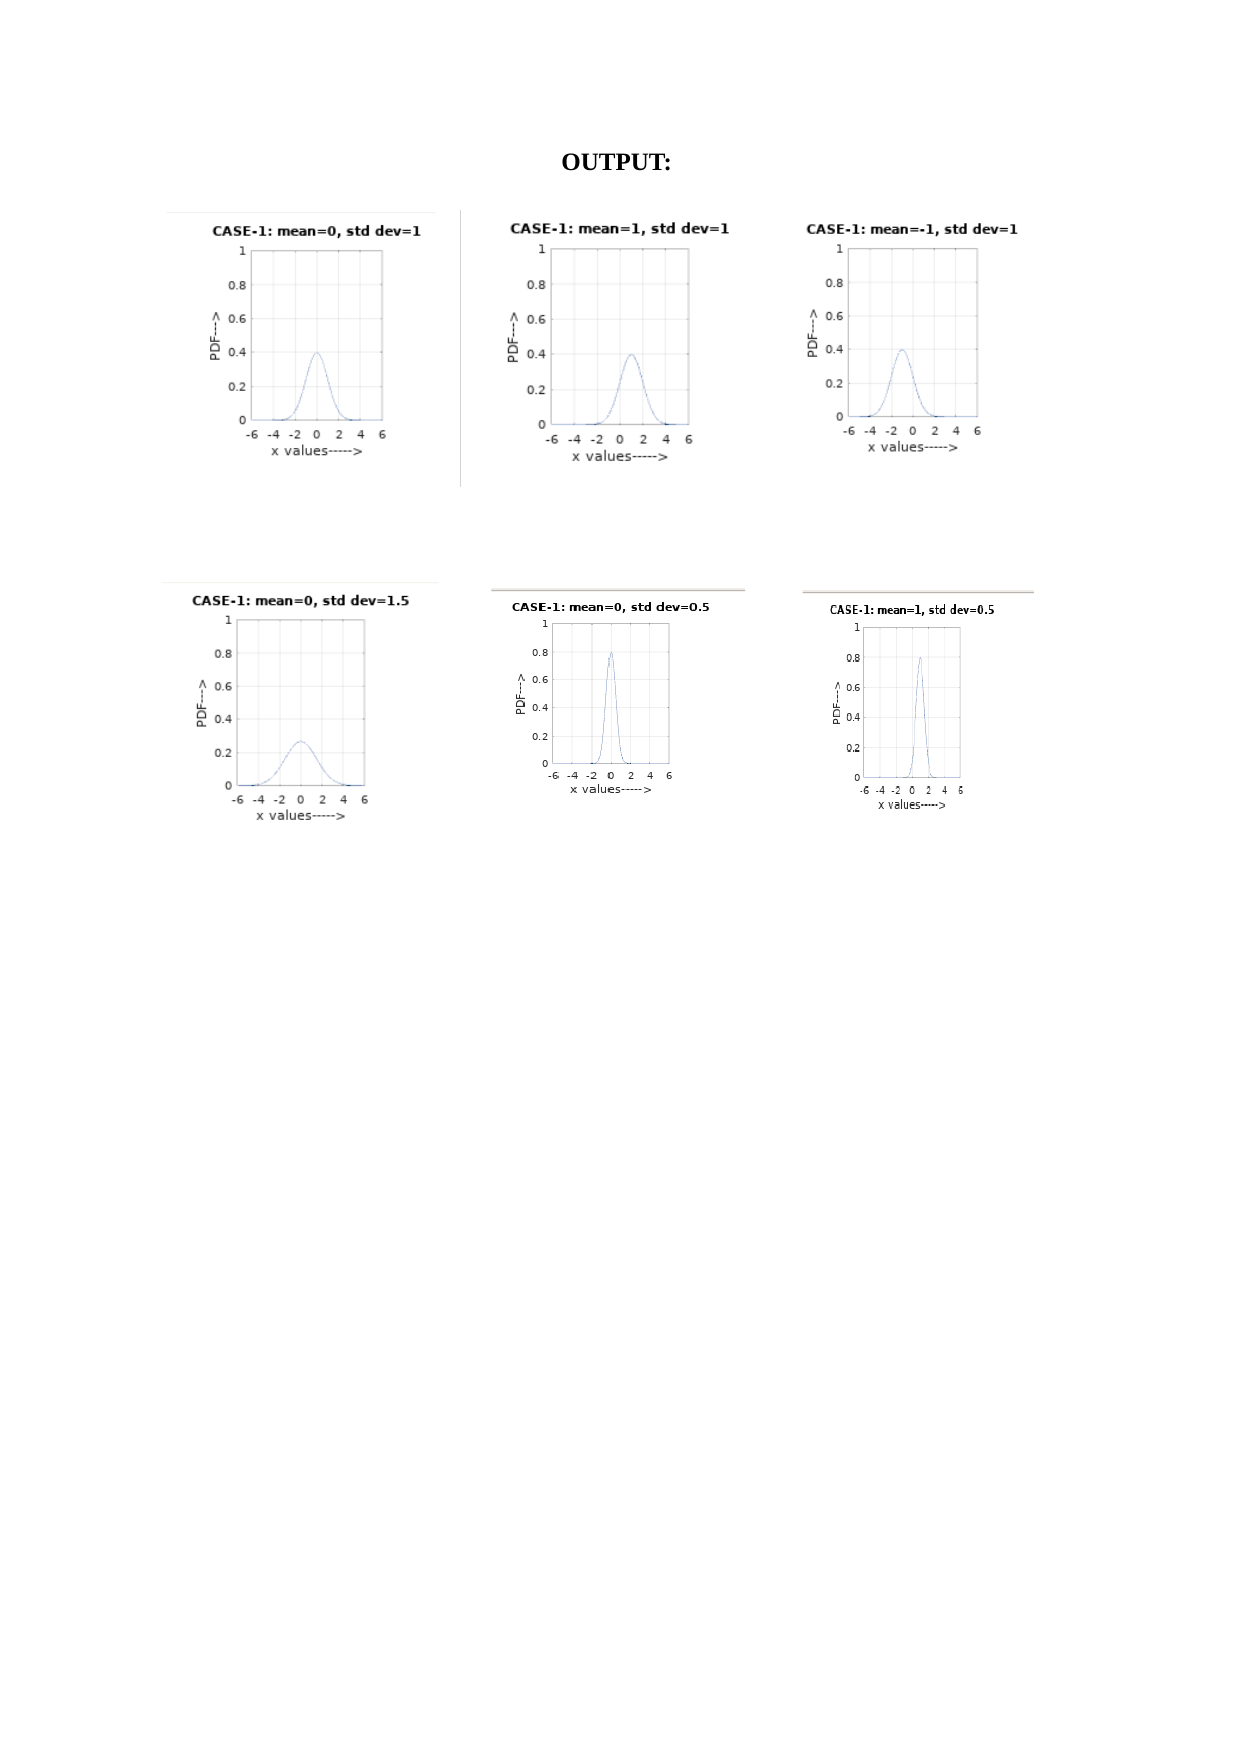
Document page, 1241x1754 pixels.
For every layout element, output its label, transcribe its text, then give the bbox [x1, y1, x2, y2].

picture [460, 210, 753, 487]
text OUTPUT: [118, 147, 1122, 176]
picture [162, 582, 439, 855]
picture [776, 216, 1068, 487]
picture [166, 212, 436, 478]
picture [802, 590, 1034, 842]
picture [491, 588, 746, 841]
